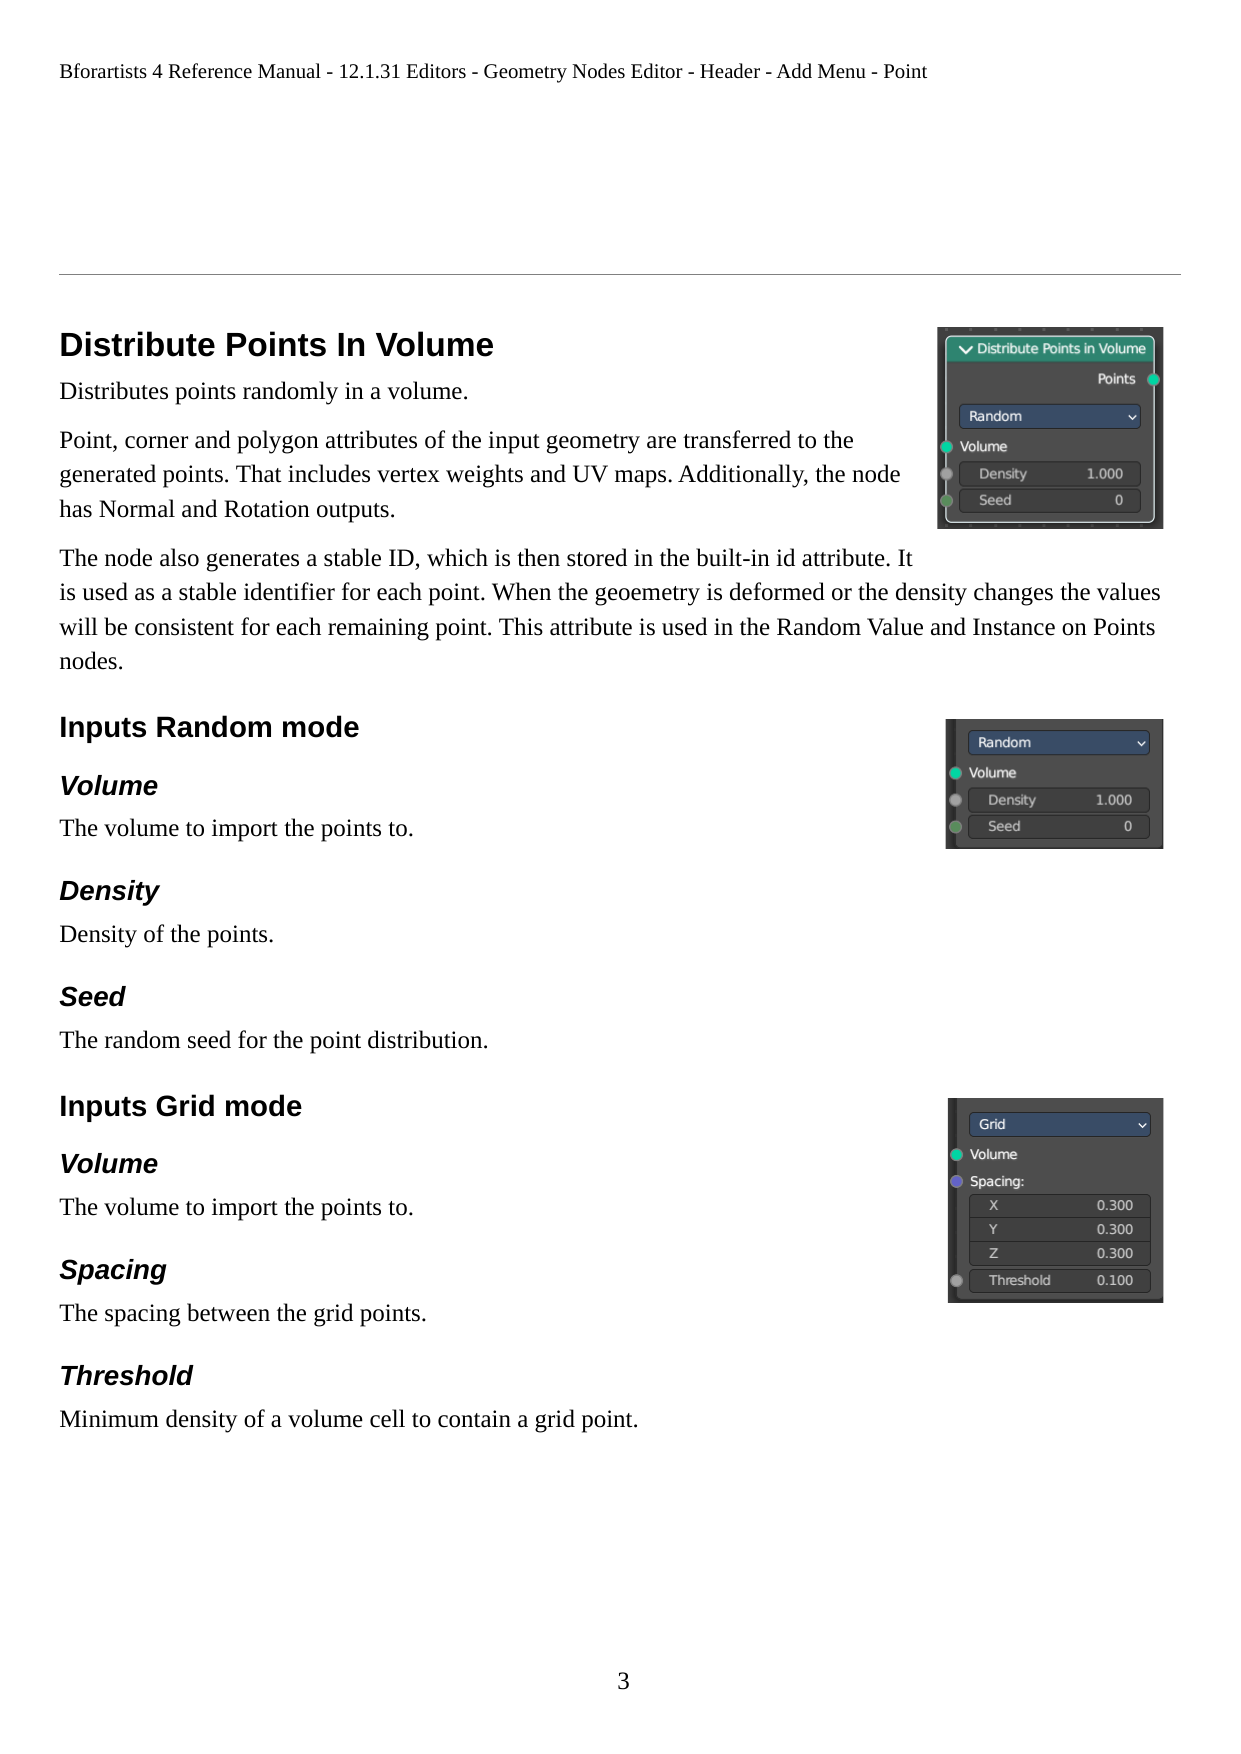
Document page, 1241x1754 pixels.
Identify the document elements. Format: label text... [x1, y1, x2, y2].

text Density of the points. [59, 919, 1181, 948]
subtitle Inputs Grid mode [59, 1089, 1181, 1122]
text The node also generates a stable ID, which is then stored in the built-in id attribute. It is used as a stable identifier for each point. When the geoemetry is deformed or the density changes the values will be consistent for each remaining point. This attribute is used in the Random Value and Instance on Points nodes. [59, 543, 1181, 675]
picture [947, 1098, 1164, 1303]
subtitle [1164, 769, 1181, 801]
subtitle Inputs Random mode [59, 710, 1181, 744]
picture [945, 719, 1164, 849]
text Point, corner and polygon attributes of the input geometry are transferred to the generated points. That includes vertex weights and UV maps. Additionally, the node has Normal and Rotation outputs. [59, 425, 937, 523]
text The spacing between the grid points. [59, 1298, 1181, 1327]
subtitle Seed [59, 981, 1181, 1013]
text The random seed for the point distribution. [59, 1025, 1181, 1054]
text Minimum density of a volume cell to contain a grid point. [59, 1404, 1181, 1432]
text Distributes points randomly in a volume. [59, 376, 937, 405]
subtitle Spacing [59, 1253, 947, 1285]
picture [937, 327, 1164, 529]
subtitle Threshold [59, 1359, 1181, 1391]
text The volume to import the points to. [59, 813, 945, 842]
subtitle Volume [59, 769, 945, 801]
subtitle Distribute Points In Volume [59, 325, 1181, 363]
subtitle Density [59, 875, 1181, 907]
subtitle [1164, 1147, 1181, 1179]
subtitle [1164, 1253, 1181, 1285]
text The volume to import the points to. [59, 1192, 947, 1221]
subtitle Volume [59, 1147, 947, 1179]
